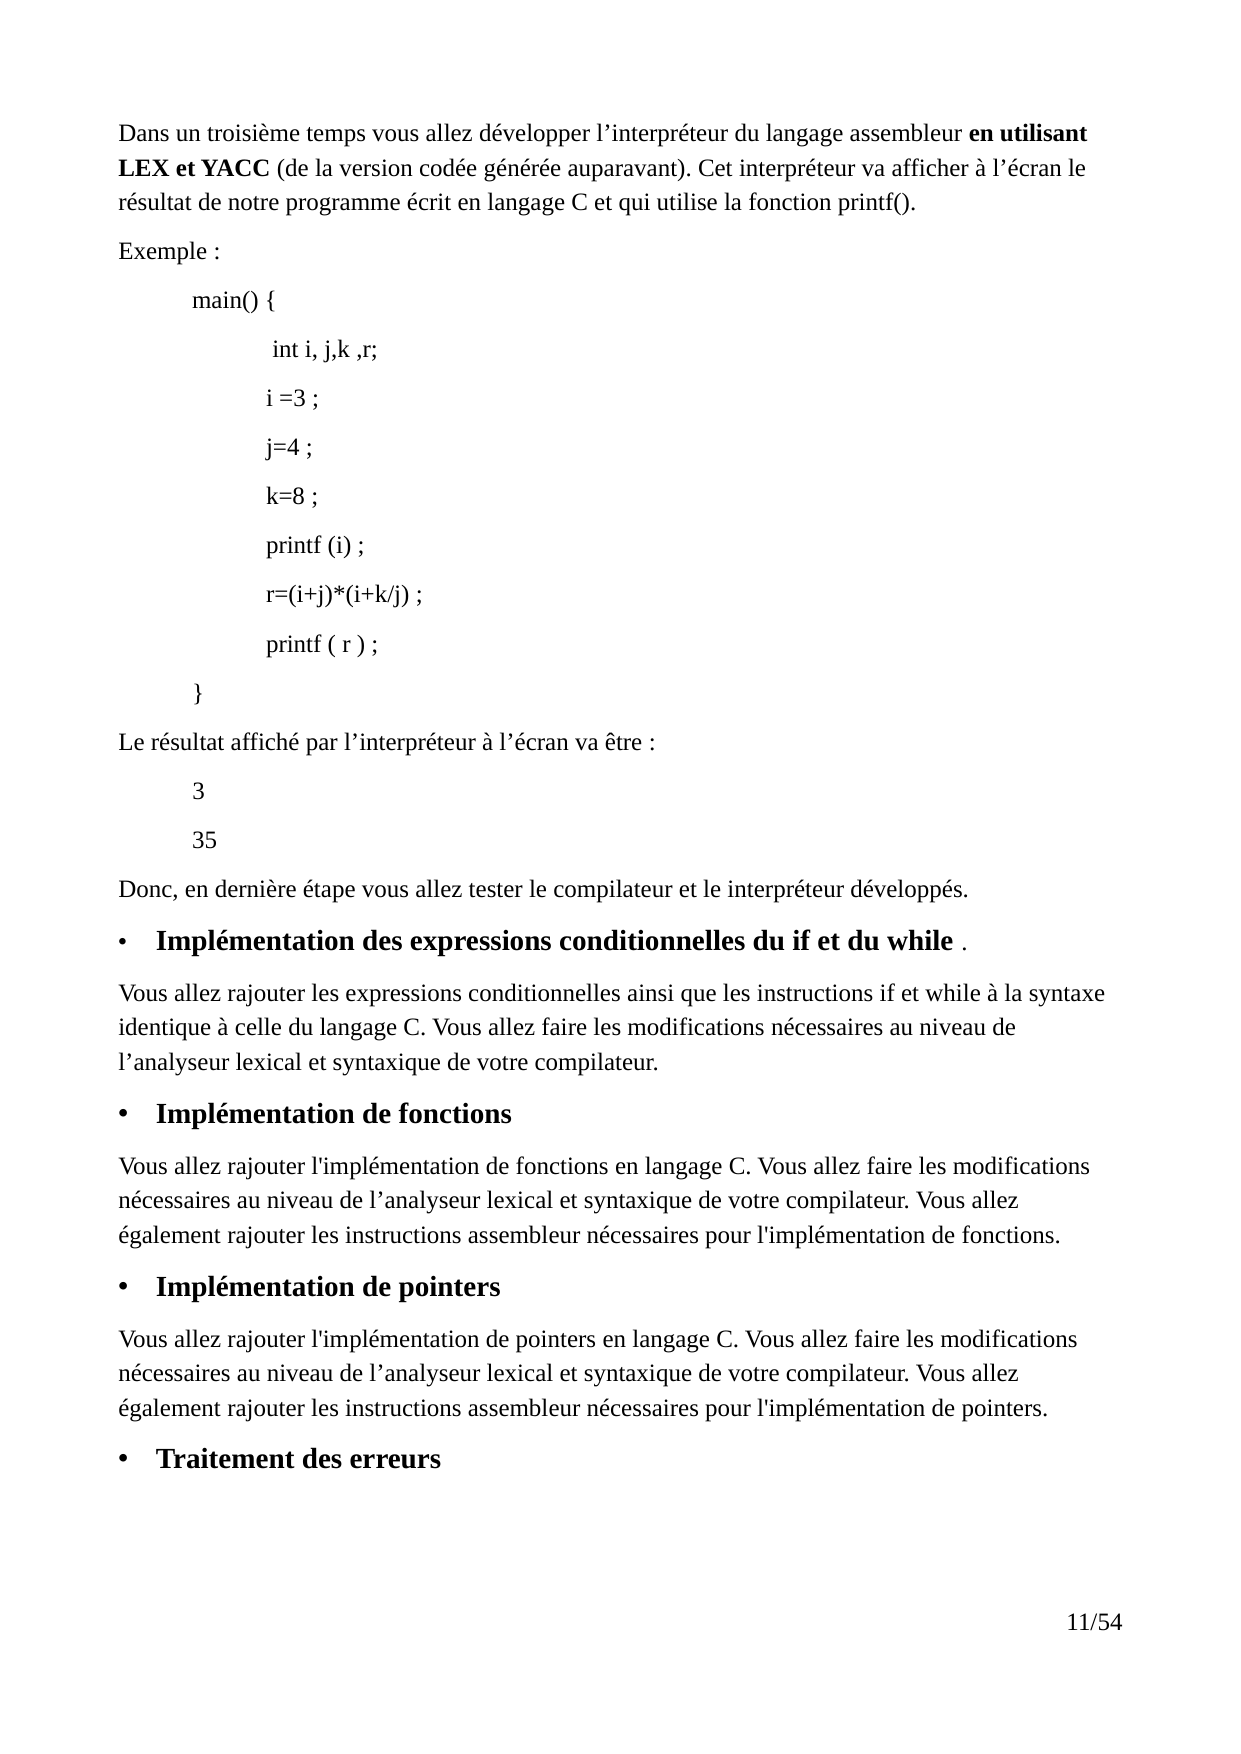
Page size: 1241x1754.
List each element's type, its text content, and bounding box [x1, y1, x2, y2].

list Traitement des erreurs [118, 1442, 1122, 1475]
text Le résultat affiché par l’interpréteur à l’écran va être : [118, 727, 1122, 756]
text 35 [118, 825, 1122, 854]
text k=8 ; [192, 481, 1122, 510]
text Vous allez rajouter l'implémentation de pointers en langage C. Vous allez faire les modifications nécessaires au niveau de l’analyseur lexical et syntaxique de votre compilateur. Vous allez également rajouter les instructions assembleur nécessaires pour l'implémentation de pointers. [118, 1324, 1122, 1421]
text Donc, en dernière étape vous allez tester le compilateur et le interpréteur développés. [118, 874, 1122, 903]
text Dans un troisième temps vous allez développer l’interpréteur du langage assembleur en utilisant LEX et YACC (de la version codée générée auparavant). Cet interpréteur va afficher à l’écran le résultat de notre programme écrit en langage C et qui utilise la fonction printf(). [118, 118, 1122, 216]
text } [192, 678, 1122, 706]
text j=4 ; [192, 432, 1122, 461]
text r=(i+j)*(i+k/j) ; [192, 579, 1122, 608]
text int i, j,k ,r; [192, 334, 1122, 363]
text main() { [192, 285, 1122, 314]
list Implémentation de fonctions [118, 1096, 1122, 1129]
text i =3 ; [192, 383, 1122, 412]
list Implémentation de pointers [118, 1269, 1122, 1302]
text printf ( r ) ; [192, 629, 1122, 657]
text 3 [118, 776, 1122, 804]
text Vous allez rajouter les expressions conditionnelles ainsi que les instructions if et while à la syntaxe identique à celle du langage C. Vous allez faire les modifications nécessaires au niveau de l’analyseur lexical et syntaxique de votre compilateur. [118, 978, 1122, 1076]
text Vous allez rajouter l'implémentation de fonctions en langage C. Vous allez faire les modifications nécessaires au niveau de l’analyseur lexical et syntaxique de votre compilateur. Vous allez également rajouter les instructions assembleur nécessaires pour l'implémentation de fonctions. [118, 1151, 1122, 1248]
list Implémentation des expressions conditionnelles du if et du while . [118, 923, 1122, 957]
text printf (i) ; [192, 531, 1122, 559]
text Exemple : [118, 236, 1122, 265]
